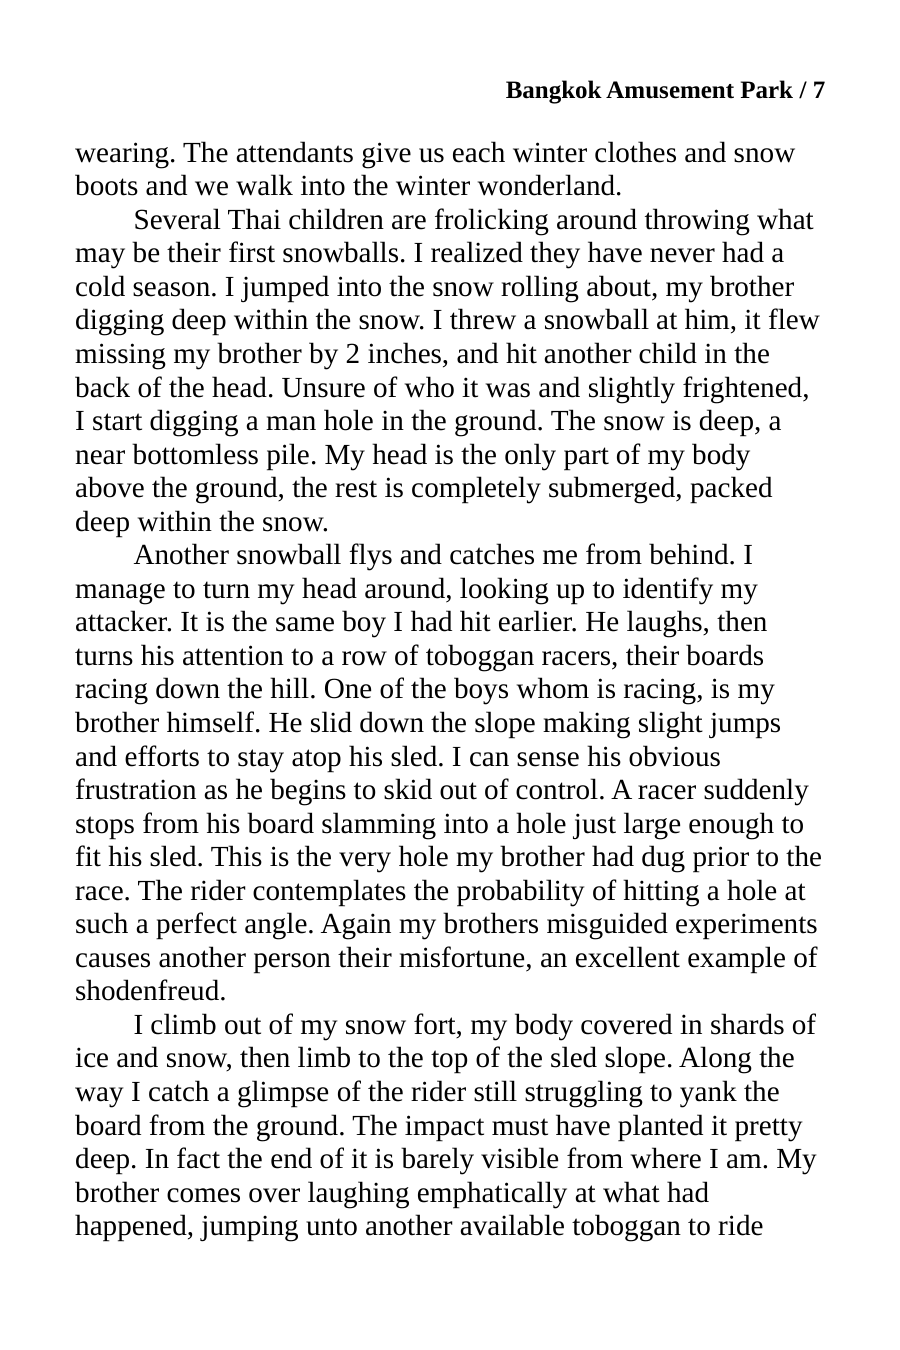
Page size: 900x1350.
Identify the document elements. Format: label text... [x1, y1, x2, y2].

text Several Thai children are frolicking around throwing what may be their first snowballs. I realized they have never had a cold season. I jumped into the snow rolling about, my brother digging deep within the snow. I threw a snowball at him, it flew missing my brother by 2 inches, and hit another child in the back of the head. Unsure of who it was and slightly frightened, I start digging a man hole in the ground. The snow is deep, a near bottomless pile. My head is the only part of my body above the ground, the rest is completely submerged, packed deep within the snow. [75, 202, 825, 537]
text I climb out of my snow fort, my body covered in shards of ice and snow, then limb to the top of the sled slope. Along the way I catch a glimpse of the rider still struggling to yank the board from the ground. The impact must have planted it pretty deep. In fact the end of it is barely visible from where I am. My brother comes over laughing emphatically at what had happened, jumping unto another available toboggan to ride [75, 1007, 825, 1242]
text wearing. The attendants give us each winter clothes and snow boots and we walk into the winter wonderland. [75, 135, 825, 202]
text Another snowball flys and catches me from behind. I manage to turn my head around, looking up to identify my attacker. It is the same boy I had hit earlier. He laughs, then turns his attention to a row of toboggan racers, their boards racing down the hill. One of the boys whom is racing, is my brother himself. He slid down the slope making slight jumps and efforts to stay atop his sled. I can sense his obvious frustration as he begins to skid out of control. A racer suddenly stops from his board slamming into a hole just large enough to fit his sled. This is the very hole my brother had dug prior to the race. The rider contemplates the probability of hitting a hole at such a perfect angle. Again my brothers misguided experiments causes another person their misfortune, an excellent example of shodenfreud. [75, 537, 825, 1007]
